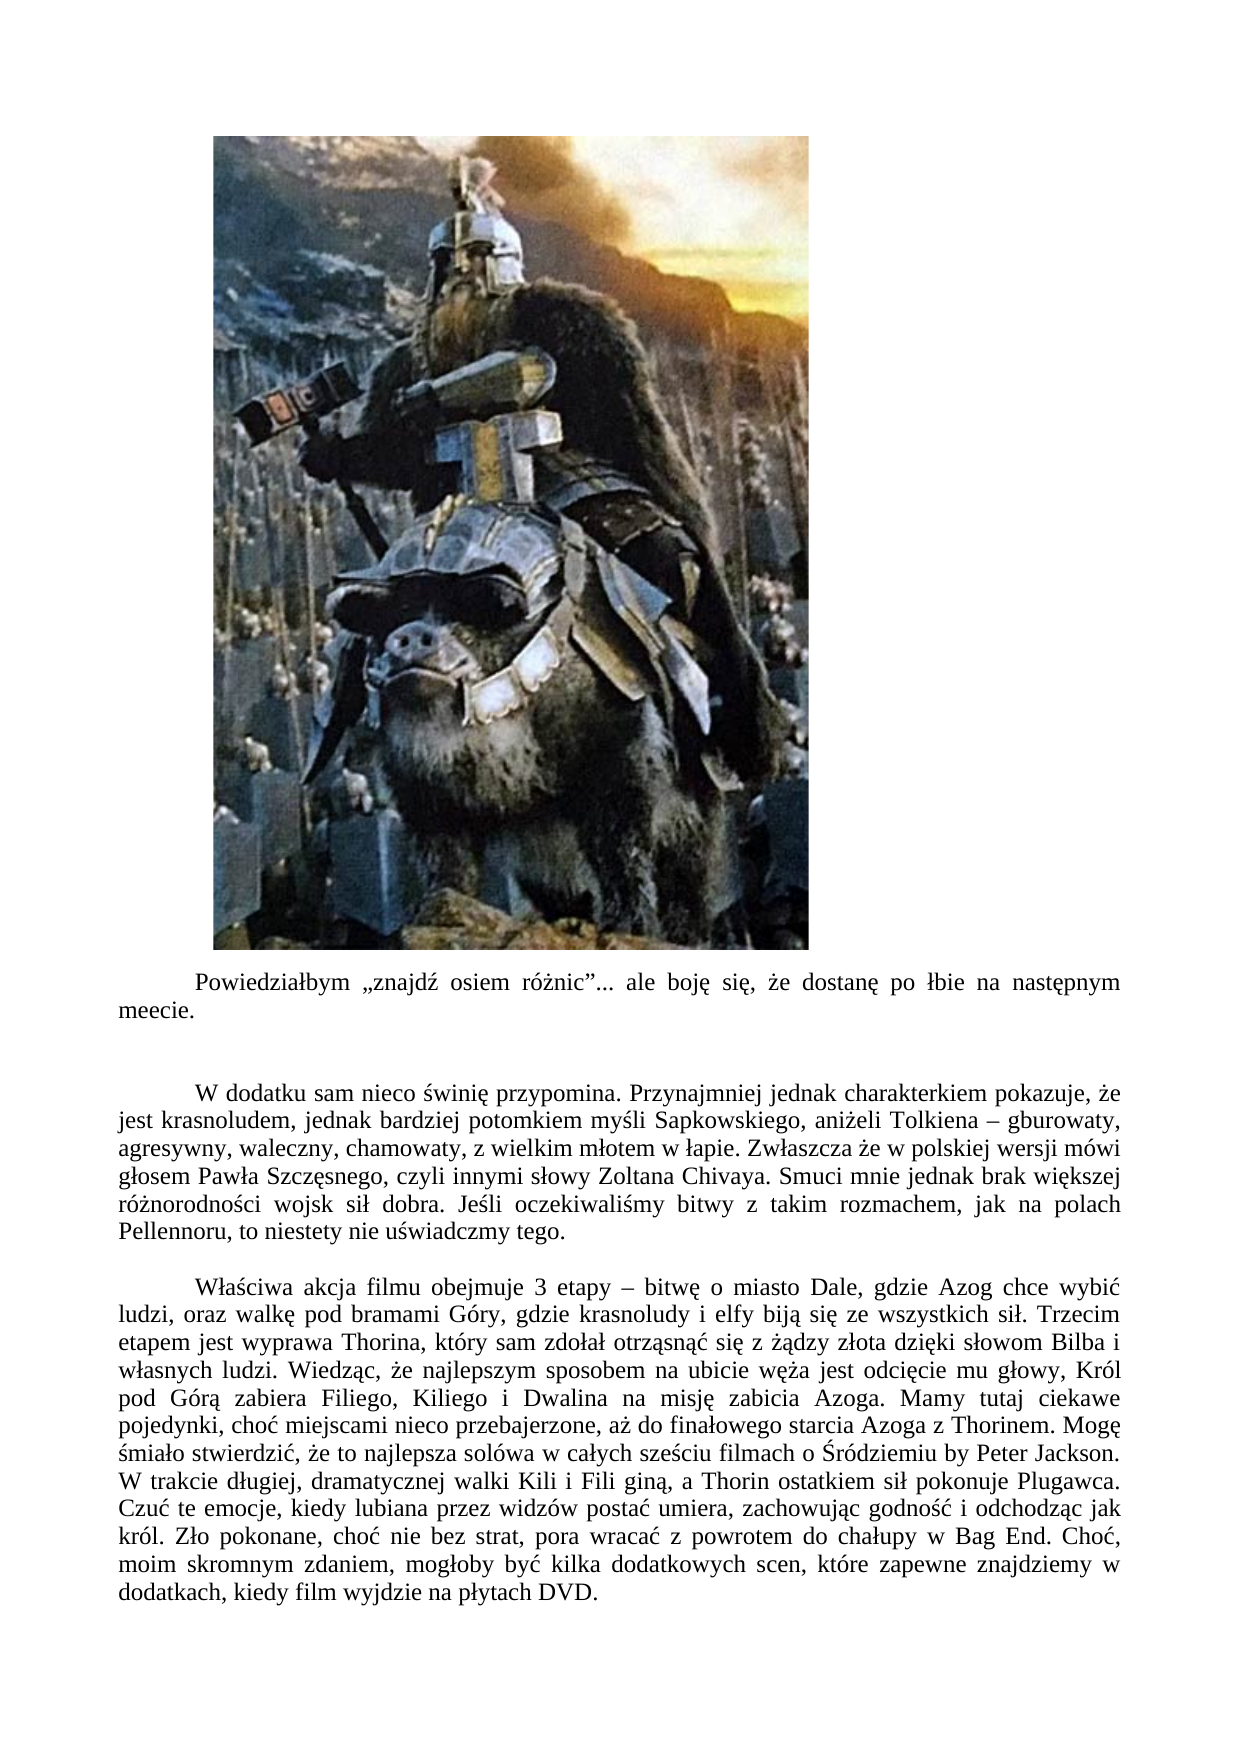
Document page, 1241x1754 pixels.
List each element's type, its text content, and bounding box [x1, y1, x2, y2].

text Powiedziałbym „znajdź osiem różnic”... ale boję się, że dostanę po łbie na następnym meecie. [118, 968, 1122, 1023]
picture [213, 136, 809, 950]
text Właściwa akcja filmu obejmuje 3 etapy – bitwę o miasto Dale, gdzie Azog chce wybić ludzi, oraz walkę pod bramami Góry, gdzie krasnoludy i elfy biją się ze wszystkich sił. Trzecim etapem jest wyprawa Thorina, który sam zdołał otrząsnąć się z żądzy złota dzięki słowom Bilba i własnych ludzi. Wiedząc, że najlepszym sposobem na ubicie węża jest odcięcie mu głowy, Król pod Górą zabiera Filiego, Kiliego i Dwalina na misję zabicia Azoga. Mamy tutaj ciekawe pojedynki, choć miejscami nieco przebajerzone, aż do finałowego starcia Azoga z Thorinem. Mogę śmiało stwierdzić, że to najlepsza solówa w całych sześciu filmach o Śródziemiu by Peter Jackson. W trakcie długiej, dramatycznej walki Kili i Fili giną, a Thorin ostatkiem sił pokonuje Plugawca. Czuć te emocje, kiedy lubiana przez widzów postać umiera, zachowując godność i odchodząc jak król. Zło pokonane, choć nie bez strat, pora wracać z powrotem do chałupy w Bag End. Choć, moim skromnym zdaniem, mogłoby być kilka dodatkowych scen, które zapewne znajdziemy w dodatkach, kiedy film wyjdzie na płytach DVD. [118, 1273, 1122, 1605]
text W dodatku sam nieco świnię przypomina. Przynajmniej jednak charakterkiem pokazuje, że jest krasnoludem, jednak bardziej potomkiem myśli Sapkowskiego, aniżeli Tolkiena – gburowaty, agresywny, waleczny, chamowaty, z wielkim młotem w łapie. Zwłaszcza że w polskiej wersji mówi głosem Pawła Szczęsnego, czyli innymi słowy Zoltana Chivaya. Smuci mnie jednak brak większej różnorodności wojsk sił dobra. Jeśli oczekiwaliśmy bitwy z takim rozmachem, jak na polach Pellennoru, to niestety nie uświadczmy tego. [118, 1079, 1122, 1245]
